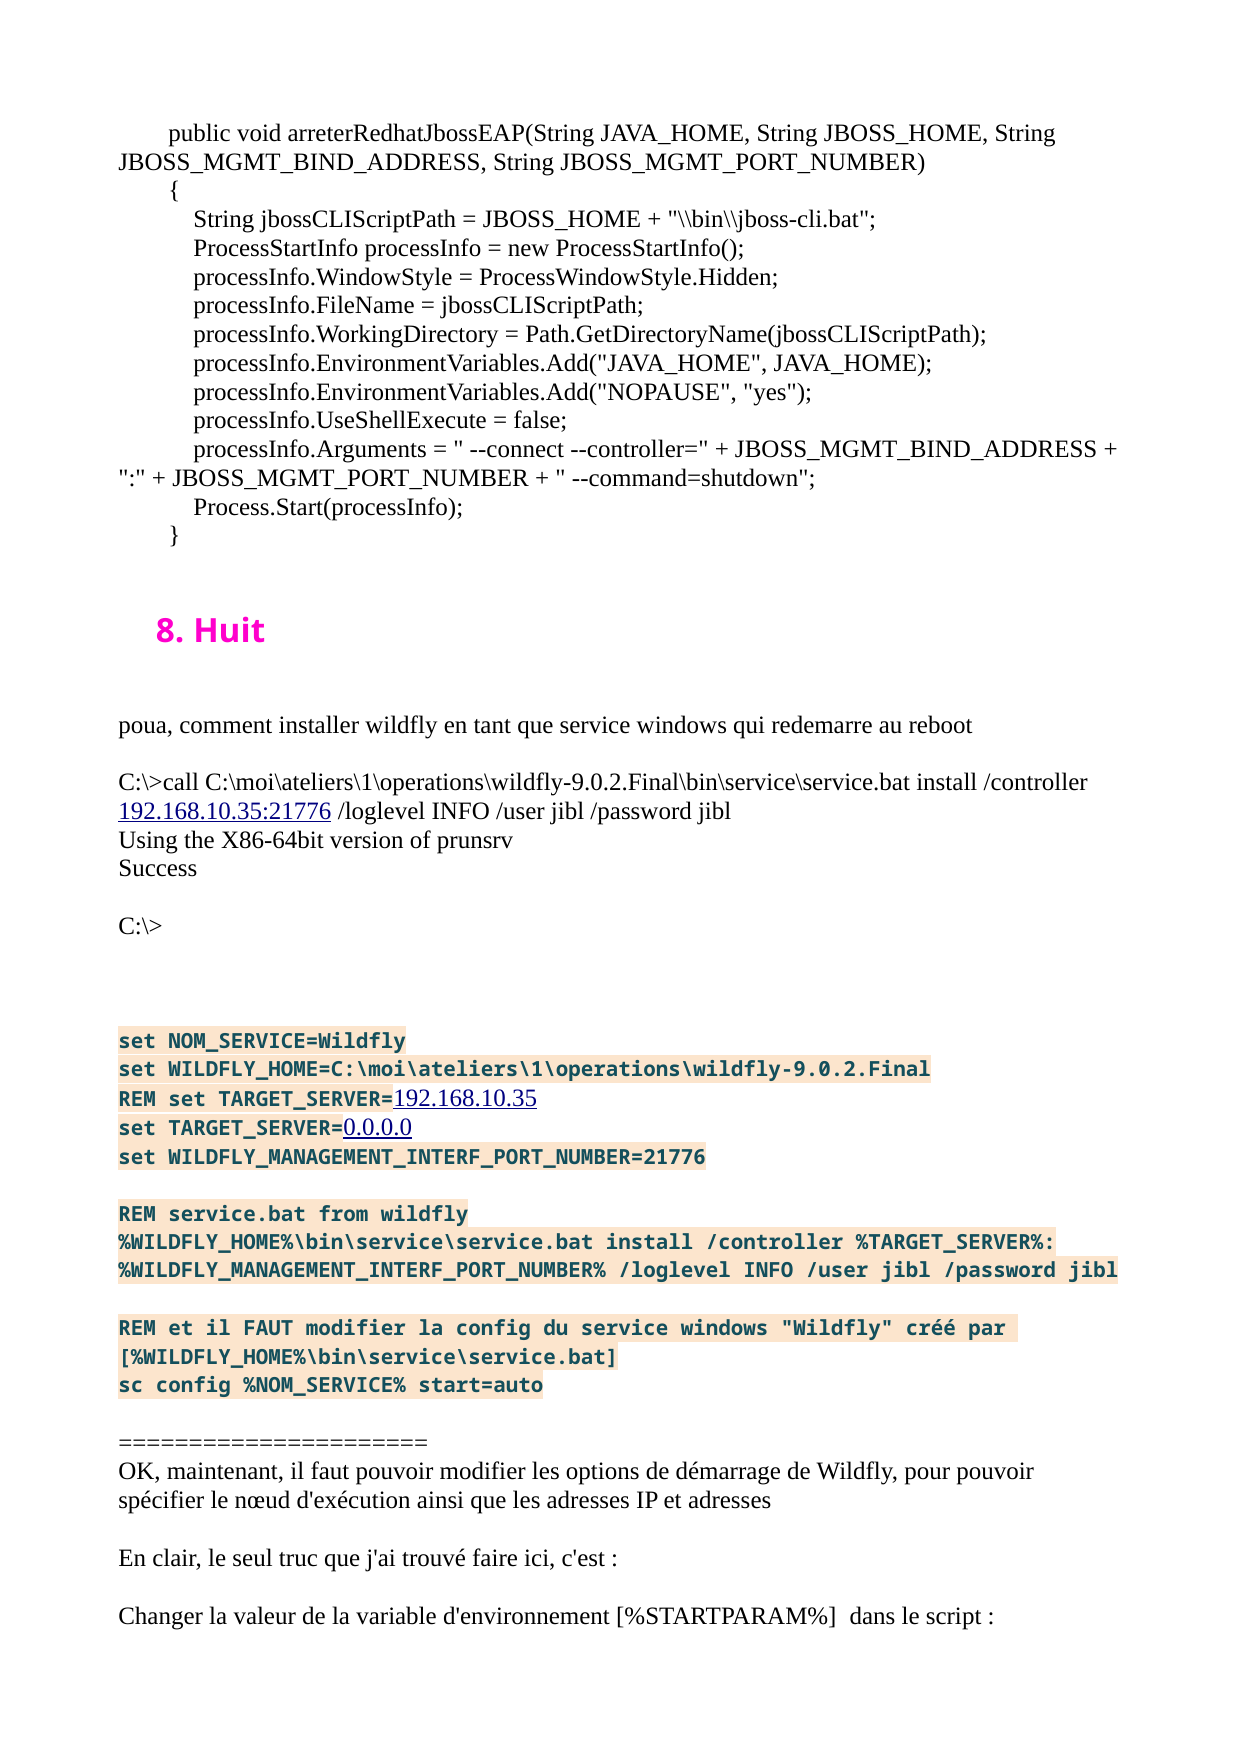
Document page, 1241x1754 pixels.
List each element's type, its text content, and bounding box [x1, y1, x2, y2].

text Changer la valeur de la variable d'environnement [%STARTPARAM%] dans le script : [118, 1601, 1122, 1629]
text poua, comment installer wildfly en tant que service windows qui redemarre au reboot [118, 710, 1122, 738]
list Huit [156, 607, 1122, 652]
text set WILDFLY_MANAGEMENT_INTERF_PORT_NUMBER=21776 [118, 1142, 1122, 1170]
text OK, maintenant, il faut pouvoir modifier les options de démarrage de Wildfly, pour pouvoir spécifier le nœud d'exécution ainsi que les adresses IP et adresses [118, 1456, 1122, 1514]
text sc config %NOM_SERVICE% start=auto [118, 1370, 1122, 1428]
text REM et il FAUT modifier la config du service windows "Wildfly" créé par [%WILDFLY_HOME%\bin\service\service.bat] [118, 1313, 1122, 1370]
text public void arreterRedhatJbossEAP(String JAVA_HOME, String JBOSS_HOME, String JBOSS_MGMT_BIND_ADDRESS, String JBOSS_MGMT_PORT_NUMBER) { String jbossCLIScriptPath = JBOSS_HOME + "\\bin\\jboss-cli.bat"; ProcessStartInfo processInfo = new ProcessStartInfo(); processInfo.WindowStyle = ProcessWindowStyle.Hidden; processInfo.FileName = jbossCLIScriptPath; processInfo.WorkingDirectory = Path.GetDirectoryName(jbossCLIScriptPath); processInfo.EnvironmentVariables.Add("JAVA_HOME", JAVA_HOME); processInfo.EnvironmentVariables.Add("NOPAUSE", "yes"); processInfo.UseShellExecute = false; processInfo.Arguments = " --connect --controller=" + JBOSS_MGMT_BIND_ADDRESS + ":" + JBOSS_MGMT_PORT_NUMBER + " --command=shutdown"; Process.Start(processInfo); } [118, 118, 1122, 549]
text En clair, le seul truc que j'ai trouvé faire ici, c'est : [118, 1543, 1122, 1571]
text C:\>call C:\moi\ateliers\1\operations\wildfly-9.0.2.Final\bin\service\service.bat install /controller 192.168.10.35:21776 /loglevel INFO /user jibl /password jibl Using the X86-64bit version of prunsrv Success C:\> [118, 767, 1122, 940]
text ====================== [118, 1428, 1122, 1456]
text REM service.bat from wildfly %WILDFLY_HOME%\bin\service\service.bat install /controller %TARGET_SERVER%:%WILDFLY_MANAGEMENT_INTERF_PORT_NUMBER% /loglevel INFO /user jibl /password jibl [118, 1170, 1122, 1284]
text set NOM_SERVICE=Wildfly set WILDFLY_HOME=C:\moi\ateliers\1\operations\wildfly-9.0.2.Final REM set TARGET_SERVER=192.168.10.35 set TARGET_SERVER=0.0.0.0 [118, 997, 1122, 1142]
